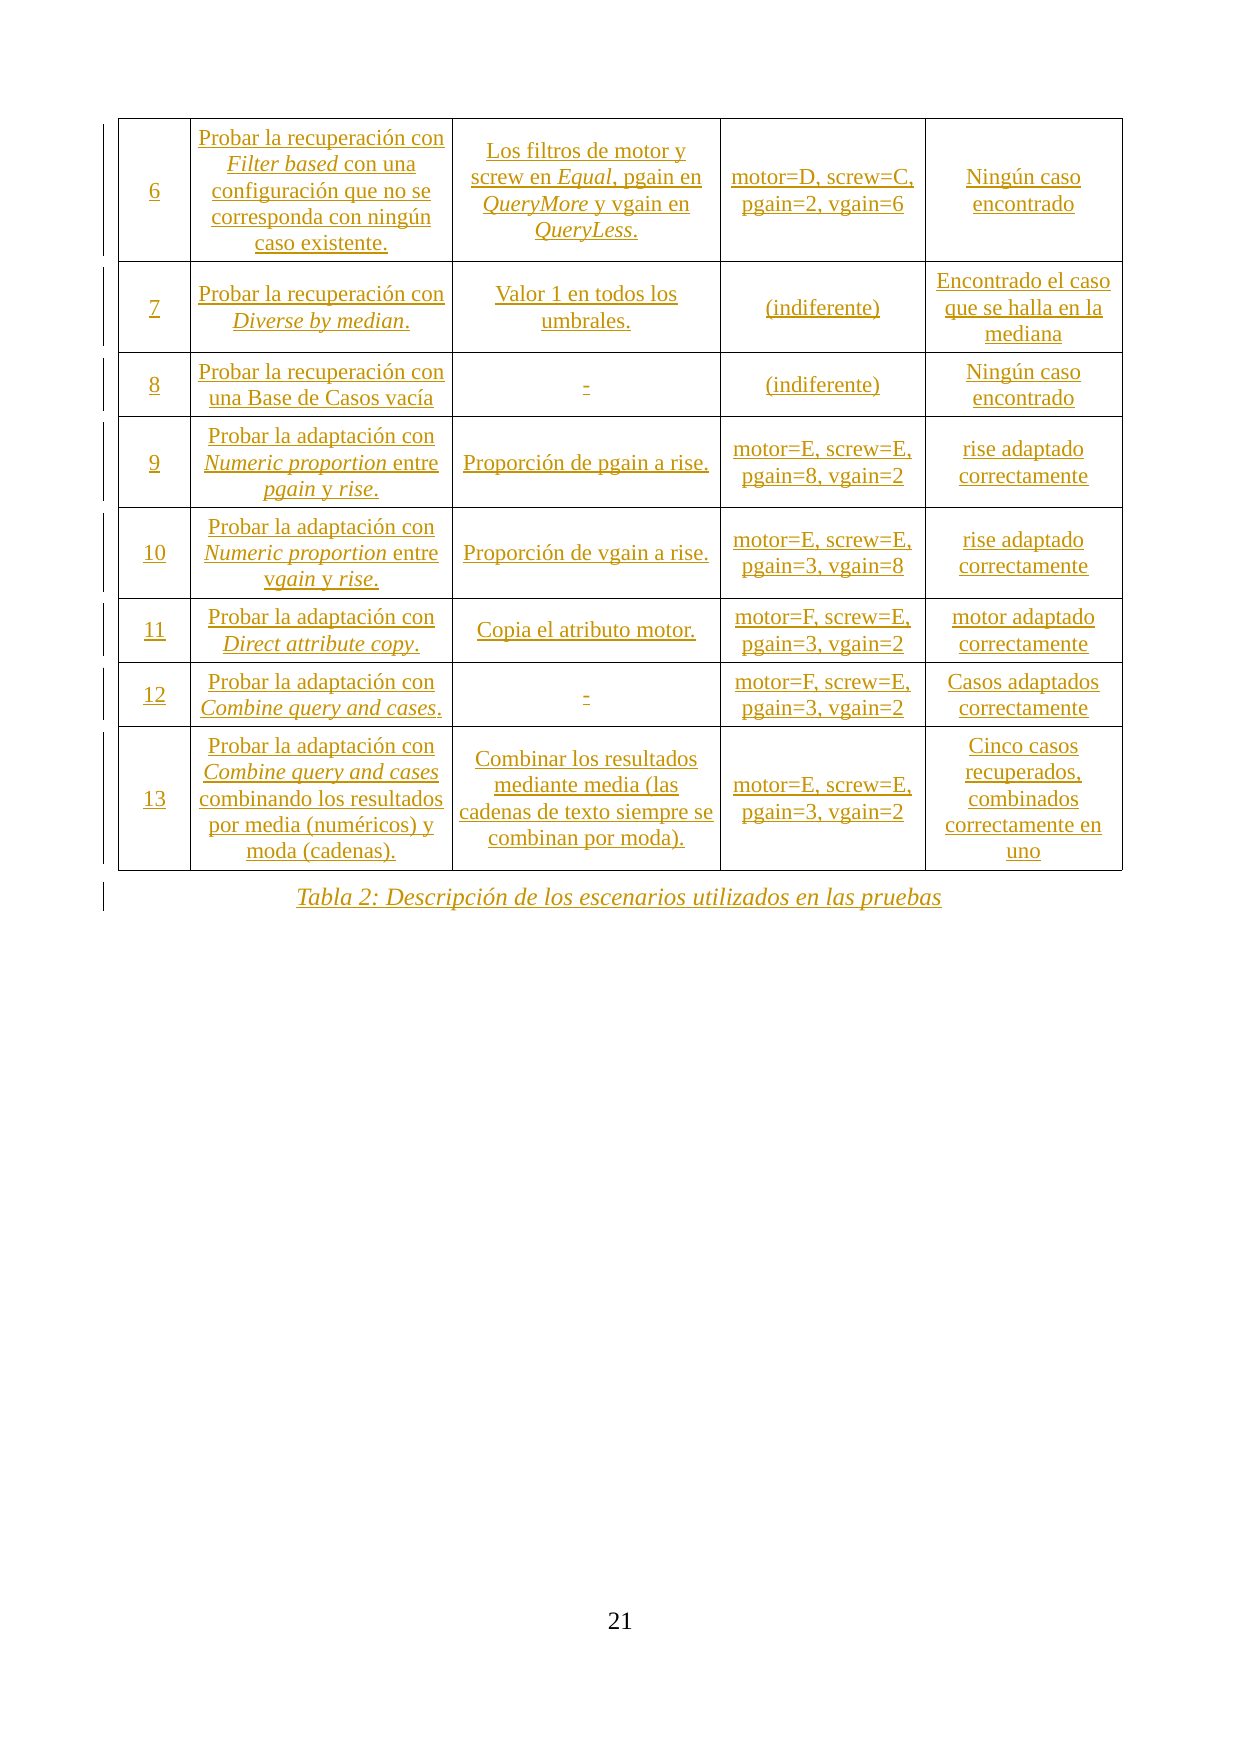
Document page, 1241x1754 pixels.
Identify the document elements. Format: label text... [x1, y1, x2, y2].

table_cell - [453, 663, 720, 726]
table_cell Probar la adaptación con Combine query and cases. [191, 663, 452, 726]
table_cell Proporción de pgain a rise. [453, 417, 720, 507]
table_cell Probar la adaptación con Numeric proportion entre vgain y rise. [191, 508, 452, 598]
table_cell 13 [119, 727, 190, 869]
table_cell Probar la adaptación con Combine query and cases combinando los resultados por media (numéricos) y moda (cadenas). [191, 727, 452, 869]
table_cell Proporción de vgain a rise. [453, 508, 720, 598]
table_cell rise adaptado correctamente [926, 417, 1122, 507]
table_cell 8 [119, 353, 190, 416]
table_cell Cinco casos recuperados, combinados correctamente en uno [926, 727, 1122, 869]
table_cell 7 [119, 262, 190, 352]
table_cell - [453, 353, 720, 416]
table_cell Ningún caso encontrado [926, 353, 1122, 416]
table_cell Los filtros de motor y screw en Equal, pgain en QueryMore y vgain en QueryLess. [453, 119, 720, 261]
table_cell Probar la adaptación con Numeric proportion entre pgain y rise. [191, 417, 452, 507]
table_cell Combinar los resultados mediante media (las cadenas de texto siempre se combinan por moda). [453, 727, 720, 869]
table_cell motor=E, screw=E, pgain=3, vgain=2 [721, 727, 925, 869]
table_cell 6 [119, 119, 190, 261]
table_cell (indiferente) [721, 262, 925, 352]
table_cell Casos adaptados correctamente [926, 663, 1122, 726]
table_cell Encontrado el caso que se halla en la mediana [926, 262, 1122, 352]
table_cell motor adaptado correctamente [926, 599, 1122, 662]
table_cell Probar la adaptación con Direct attribute copy. [191, 599, 452, 662]
table_cell (indiferente) [721, 353, 925, 416]
table_cell 12 [119, 663, 190, 726]
table_cell Ningún caso encontrado [926, 119, 1122, 261]
table_cell 10 [119, 508, 190, 598]
table_cell motor=F, screw=E, pgain=3, vgain=2 [721, 599, 925, 662]
table_cell 11 [119, 599, 190, 662]
table_cell motor=F, screw=E, pgain=3, vgain=2 [721, 663, 925, 726]
table_cell rise adaptado correctamente [926, 508, 1122, 598]
table_cell Probar la recuperación con Diverse by median. [191, 262, 452, 352]
table_cell Probar la recuperación con Filter based con una configuración que no se corresponda con ningún caso existente. [191, 119, 452, 261]
table_cell 9 [119, 417, 190, 507]
table_cell Valor 1 en todos los umbrales. [453, 262, 720, 352]
text Tabla 2: Descripción de los escenarios utilizados en las pruebas [118, 882, 1122, 911]
table_cell motor=D, screw=C, pgain=2, vgain=6 [721, 119, 925, 261]
table_cell Probar la recuperación con una Base de Casos vacía [191, 353, 452, 416]
table_cell motor=E, screw=E, pgain=3, vgain=8 [721, 508, 925, 598]
table_cell Copia el atributo motor. [453, 599, 720, 662]
table_cell motor=E, screw=E, pgain=8, vgain=2 [721, 417, 925, 507]
